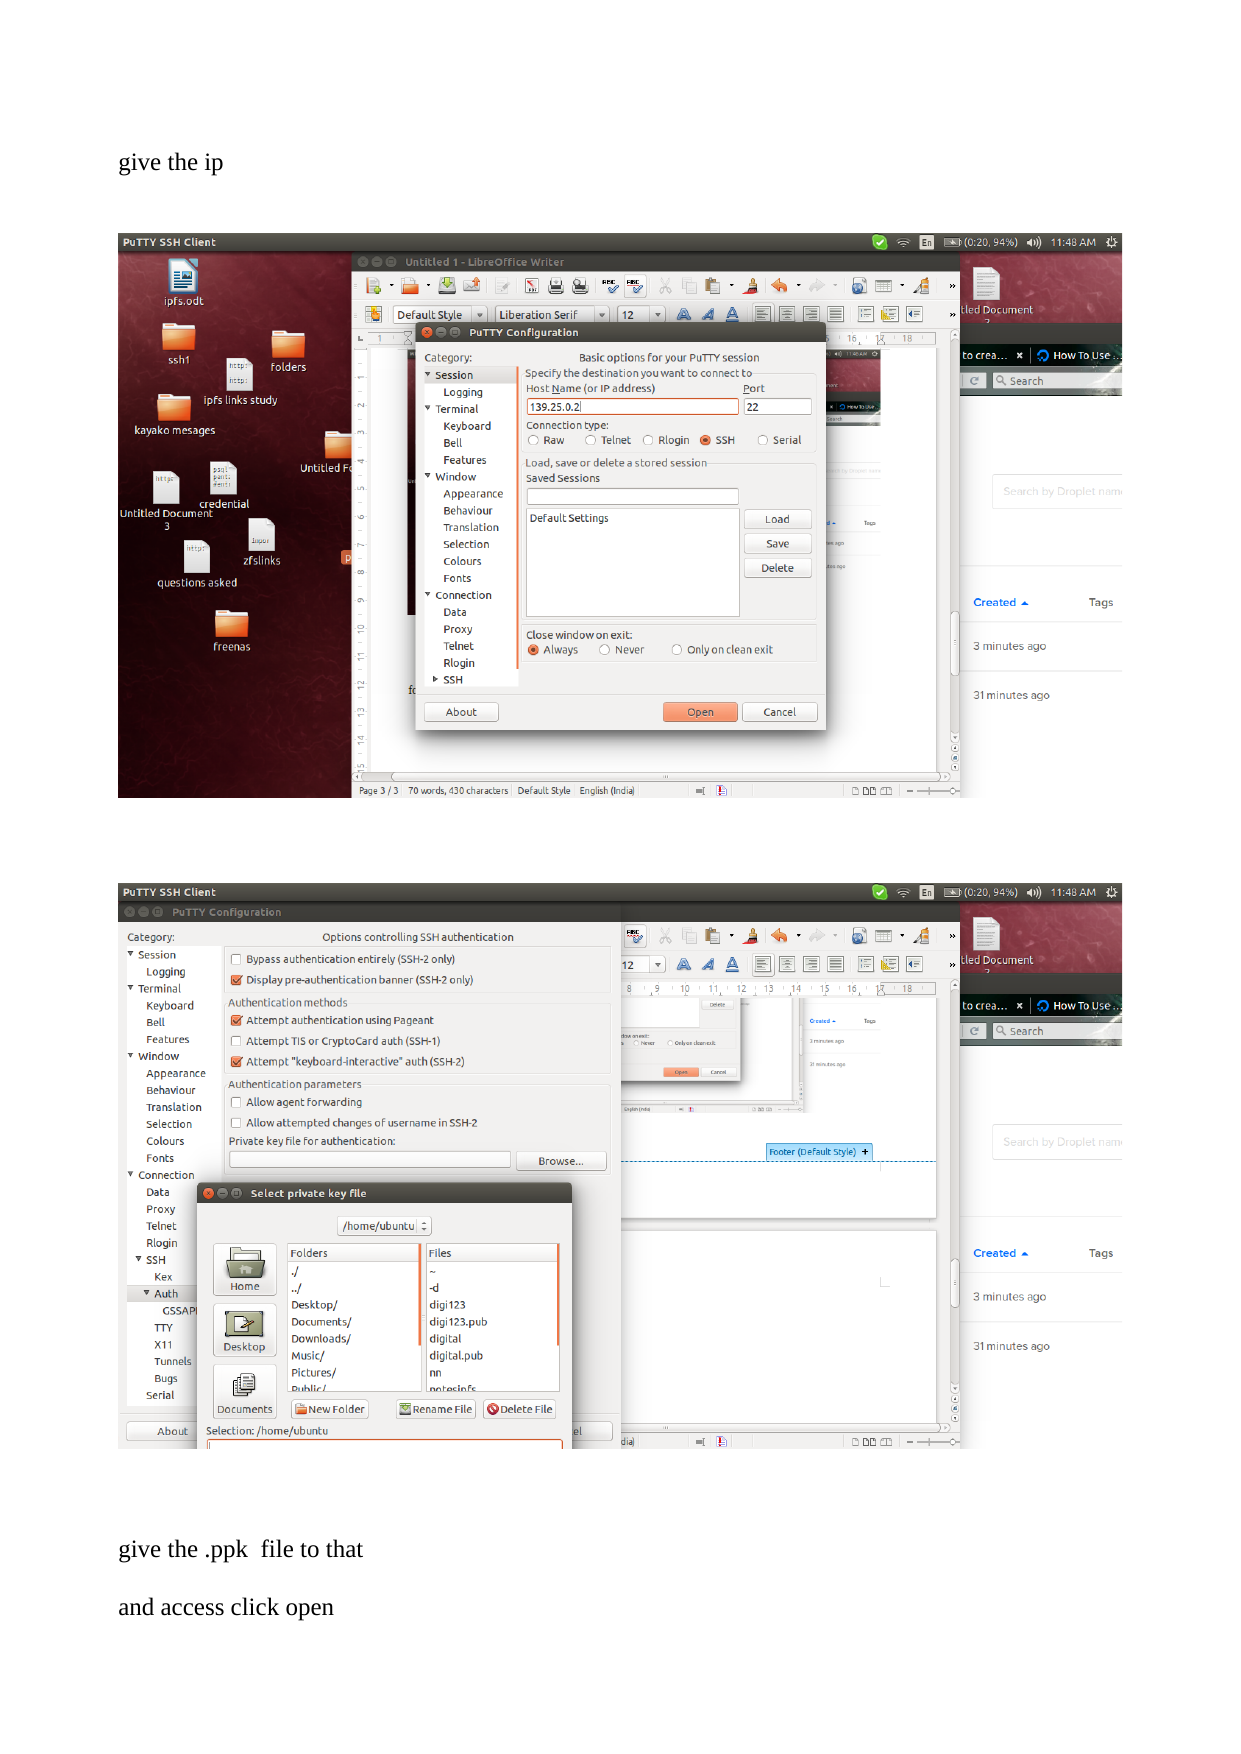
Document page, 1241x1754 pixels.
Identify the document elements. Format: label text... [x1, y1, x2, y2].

text and access click open [118, 1592, 1122, 1621]
picture [118, 883, 1123, 1449]
text give the .ppk file to that [118, 1534, 1122, 1563]
picture [118, 233, 1123, 798]
text give the ip [118, 147, 1122, 176]
